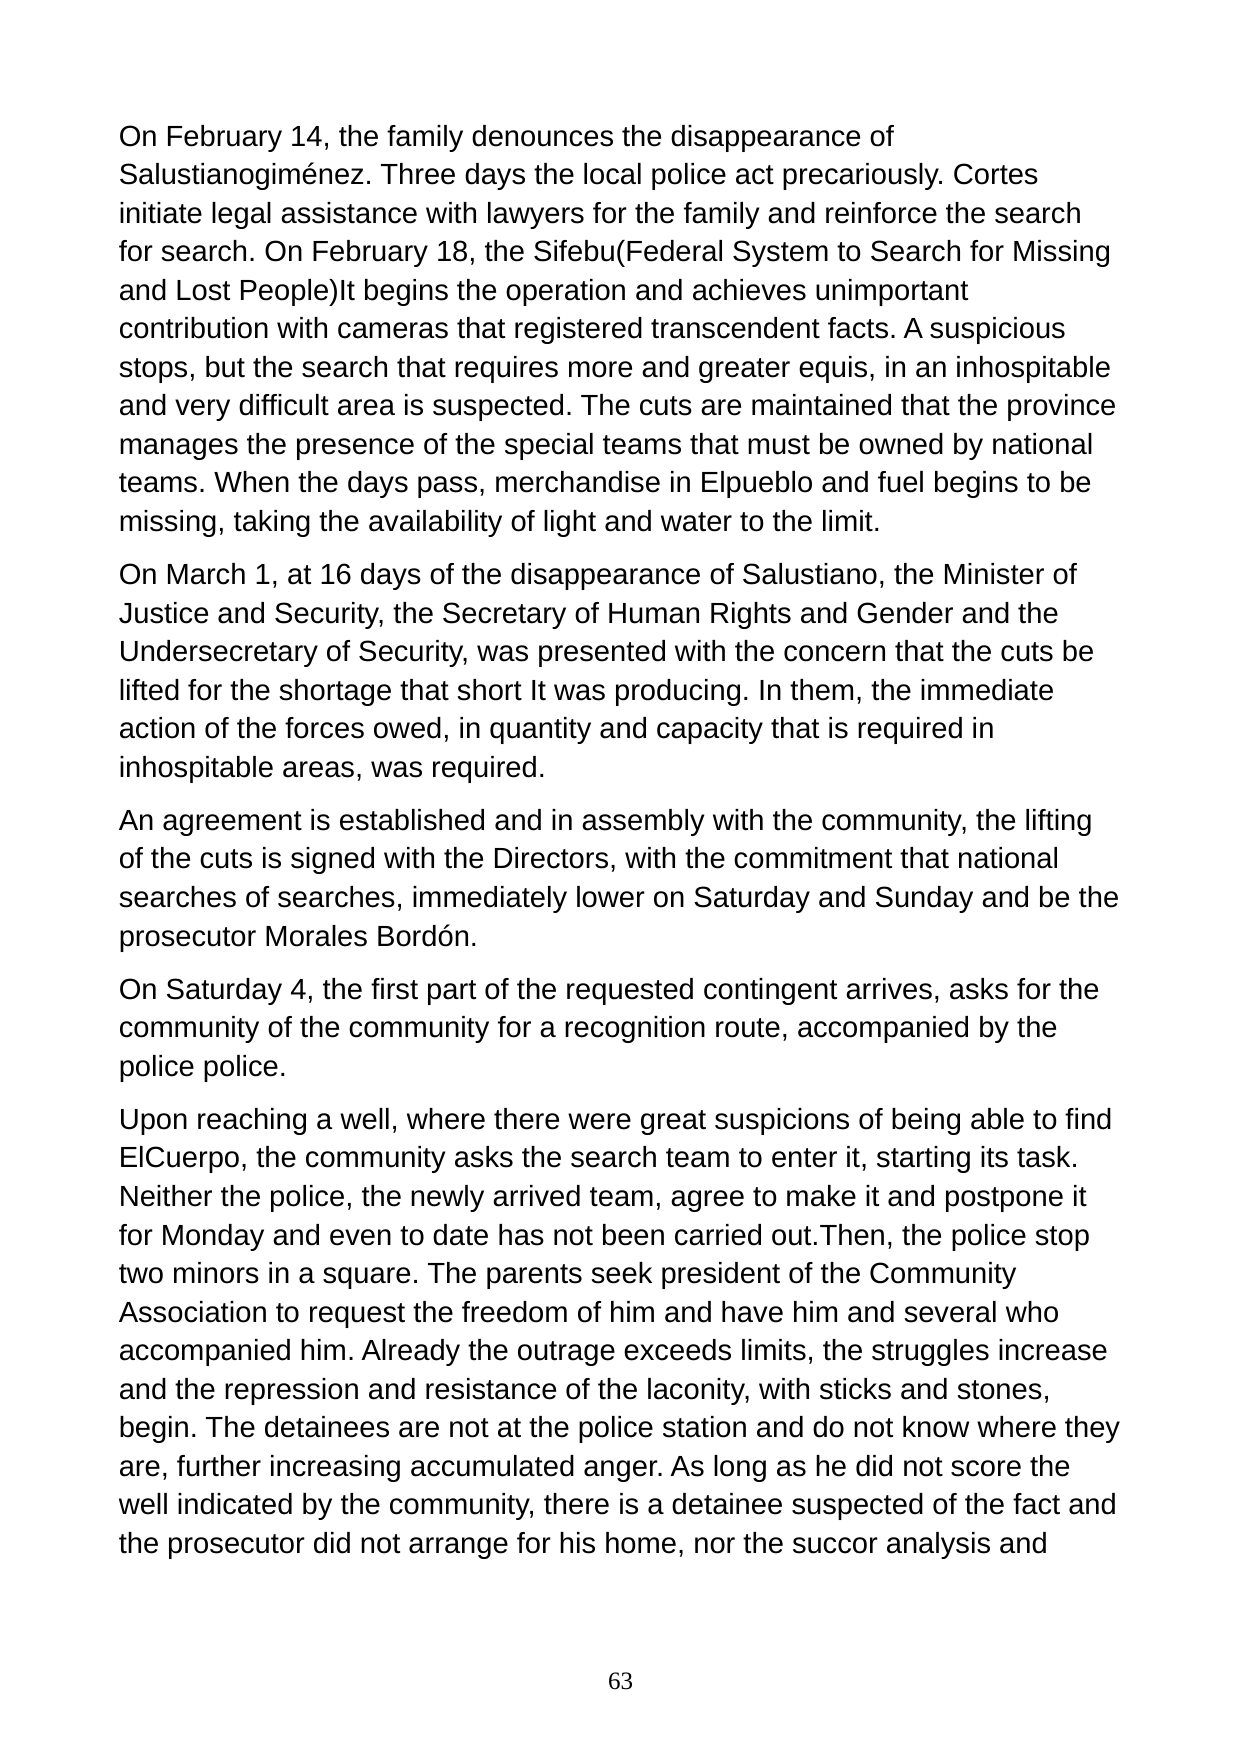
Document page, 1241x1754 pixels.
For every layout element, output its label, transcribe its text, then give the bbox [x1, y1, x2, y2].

text Upon reaching a well, where there were great suspicions of being able to find ElCuerpo, the community asks the search team to enter it, starting its task. Neither the police, the newly arrived team, agree to make it and postpone it for Monday and even to date has not been carried out.Then, the police stop two minors in a square. The parents seek president of the Community Association to request the freedom of him and have him and several who accompanied him. Already the outrage exceeds limits, the struggles increase and the repression and resistance of the laconity, with sticks and stones, begin. The detainees are not at the police station and do not know where they are, further increasing accumulated anger. As long as he did not score the well indicated by the community, there is a detainee suspected of the fact and the prosecutor did not arrange for his home, nor the succor analysis and [118, 1102, 1122, 1559]
text On February 14, the family denounces the disappearance of Salustianogiménez. Three days the local police act precariously. Cortes initiate legal assistance with lawyers for the family and reinforce the search for search. On February 18, the Sifebu(Federal System to Search for Missing and Lost People)It begins the operation and achieves unimportant contribution with cameras that registered transcendent facts. A suspicious stops, but the search that requires more and greater equis, in an inhospitable and very difficult area is suspected. The cuts are maintained that the province manages the presence of the special teams that must be owned by national teams. When the days pass, merchandise in Elpueblo and fuel begins to be missing, taking the availability of light and water to the limit. [118, 118, 1122, 537]
text On March 1, at 16 days of the disappearance of Salustiano, the Minister of Justice and Security, the Secretary of Human Rights and Gender and the Undersecretary of Security, was presented with the concern that the cuts be lifted for the shortage that short It was producing. In them, the immediate action of the forces owed, in quantity and capacity that is required in inhospitable areas, was required. [118, 557, 1122, 783]
text On Saturday 4, the first part of the requested contingent arrives, asks for the community of the community for a recognition route, accompanied by the police police. [118, 972, 1122, 1082]
text An agreement is established and in assembly with the community, the lifting of the cuts is signed with the Directors, with the commitment that national searches of searches, immediately lower on Saturday and Sunday and be the prosecutor Morales Bordón. [118, 803, 1122, 952]
